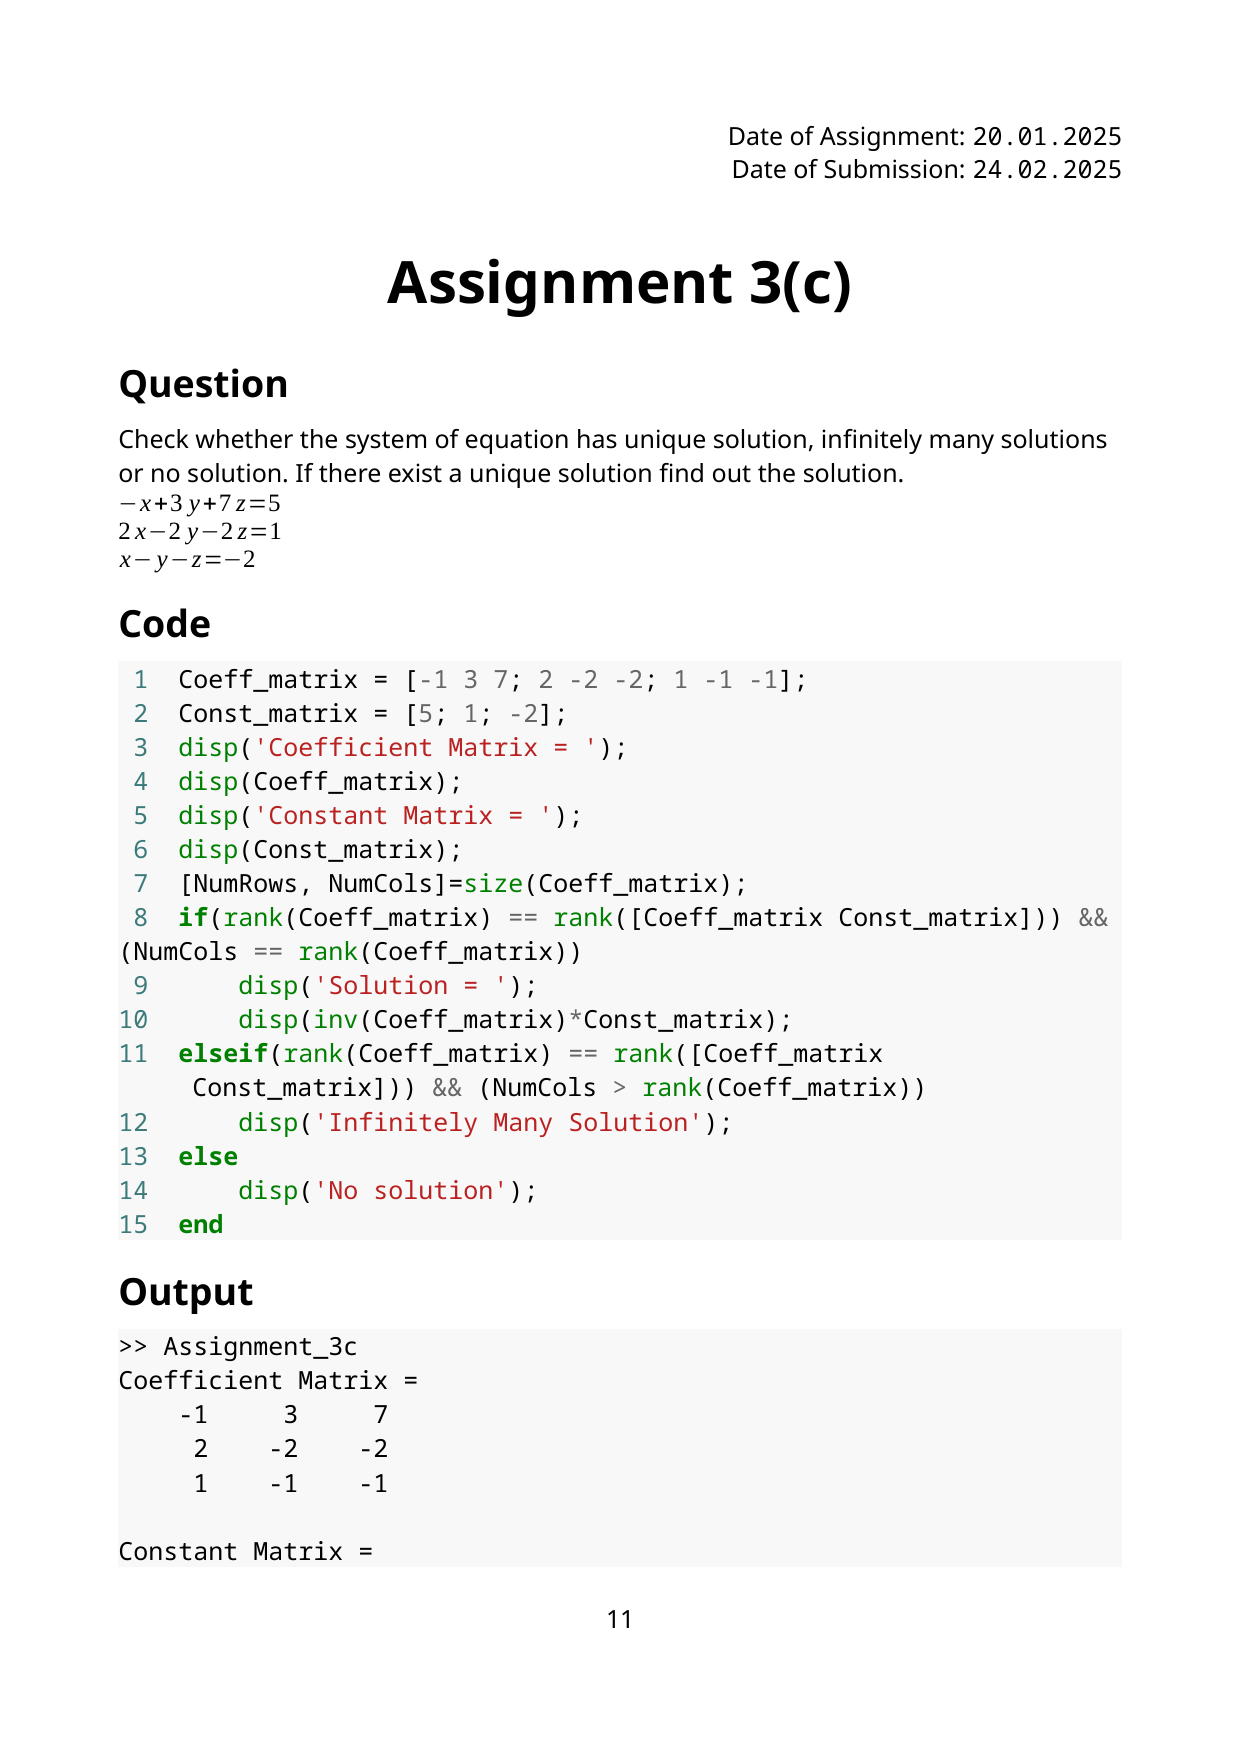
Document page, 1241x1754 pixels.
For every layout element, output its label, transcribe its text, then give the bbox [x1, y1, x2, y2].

text 9 disp('Solution = '); [118, 968, 1122, 1002]
text Check whether the system of equation has unique solution, infinitely many solutions or no solution. If there exist a unique solution find out the solution. [118, 421, 1122, 489]
text 11 elseif(rank(Coeff_matrix) == rank([Coeff_matrix Const_matrix])) && (NumCols > rank(Coeff_matrix)) [118, 1036, 1122, 1104]
text 7 [NumRows, NumCols]=size(Coeff_matrix); [118, 866, 1122, 900]
subtitle Question [118, 358, 1122, 409]
text Constant Matrix = [118, 1533, 1122, 1567]
text 13 else [118, 1138, 1122, 1172]
text 5 disp('Constant Matrix = '); [118, 798, 1122, 832]
text 2 -2 -2 [118, 1431, 1122, 1465]
text 1 -1 -1 [118, 1465, 1122, 1499]
text 1 Coeff_matrix = [-1 3 7; 2 -2 -2; 1 -1 -1]; [118, 661, 1122, 695]
text 14 disp('No solution'); [118, 1172, 1122, 1206]
text Coefficient Matrix = [118, 1363, 1122, 1397]
text 8 if(rank(Coeff_matrix) == rank([Coeff_matrix Const_matrix])) && (NumCols == rank(Coeff_matrix)) [118, 900, 1122, 968]
title Assignment 3(c) [118, 241, 1122, 320]
text 3 disp('Coefficient Matrix = '); [118, 729, 1122, 763]
text -1 3 7 [118, 1397, 1122, 1431]
text 6 disp(Const_matrix); [118, 832, 1122, 866]
subtitle Output [118, 1265, 1122, 1316]
text 2 Const_matrix = [5; 1; -2]; [118, 695, 1122, 729]
subtitle Code [118, 598, 1122, 649]
text 12 disp('Infinitely Many Solution'); [118, 1104, 1122, 1138]
text >> Assignment_3c [118, 1329, 1122, 1363]
text 10 disp(inv(Coeff_matrix)*Const_matrix); [118, 1002, 1122, 1036]
text 15 end [118, 1206, 1122, 1240]
text 4 disp(Coeff_matrix); [118, 763, 1122, 798]
